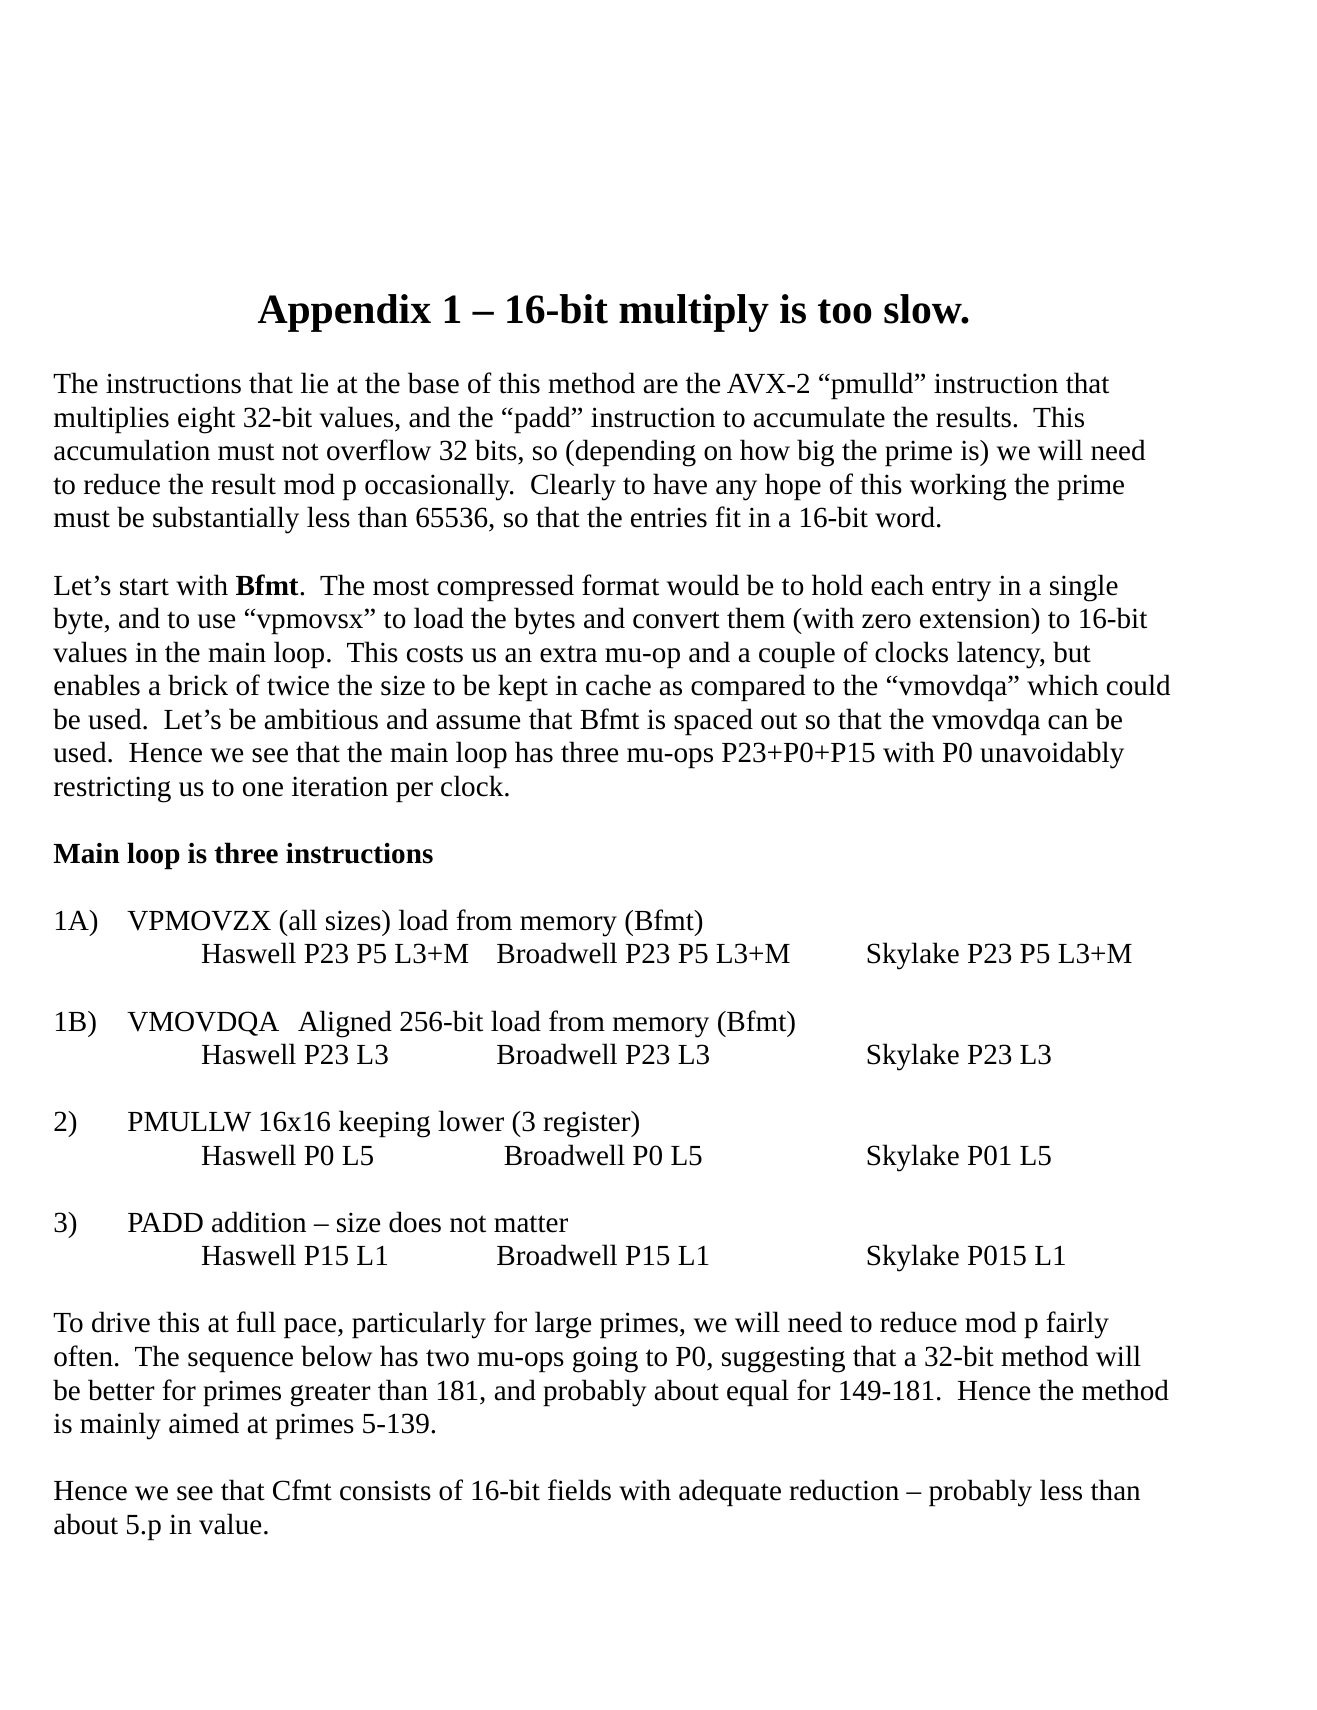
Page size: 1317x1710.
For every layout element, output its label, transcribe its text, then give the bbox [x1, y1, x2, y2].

text Hence we see that Cfmt consists of 16-bit fields with adequate reduction – probably less than about 5.p in value. [53, 1473, 1174, 1540]
text 2) PMULLW 16x16 keeping lower (3 register) [53, 1104, 1174, 1138]
text 1A) VPMOVZX (all sizes) load from memory (Bfmt) [53, 903, 1174, 937]
text The instructions that lie at the base of this method are the AVX-2 “pmulld” instruction that multiplies eight 32-bit values, and the “padd” instruction to accumulate the results. This accumulation must not overflow 32 bits, so (depending on how big the prime is) we will need to reduce the result mod p occasionally. Clearly to have any hope of this working the prime must be substantially less than 65536, so that the entries fit in a 16-bit word. [53, 366, 1174, 534]
text Main loop is three instructions [53, 836, 1174, 869]
text Haswell P23 P5 L3+M Broadwell P23 P5 L3+M Skylake P23 P5 L3+M [53, 937, 1174, 970]
text Appendix 1 – 16-bit multiply is too slow. [53, 285, 1174, 333]
text To drive this at full pace, particularly for large primes, we will need to reduce mod p fairly often. The sequence below has two mu-ops going to P0, suggesting that a 32-bit method will be better for primes greater than 181, and probably about equal for 149-181. Hence the method is mainly aimed at primes 5-139. [53, 1306, 1174, 1440]
text Haswell P23 L3 Broadwell P23 L3 Skylake P23 L3 [53, 1037, 1174, 1071]
text Let’s start with Bfmt. The most compressed format would be to hold each entry in a single byte, and to use “vpmovsx” to load the bytes and convert them (with zero extension) to 16-bit values in the main loop. This costs us an extra mu-op and a couple of clocks latency, but enables a brick of twice the size to be kept in cache as compared to the “vmovdqa” which could be used. Let’s be ambitious and assume that Bfmt is spaced out so that the vmovdqa can be used. Hence we see that the main loop has three mu-ops P23+P0+P15 with P0 unavoidably restricting us to one iteration per clock. [53, 568, 1174, 802]
text 1B) VMOVDQA Aligned 256-bit load from memory (Bfmt) [53, 1004, 1174, 1037]
text 3) PADD addition – size does not matter [53, 1205, 1174, 1238]
text Haswell P0 L5 Broadwell P0 L5 Skylake P01 L5 [53, 1138, 1174, 1171]
text Haswell P15 L1 Broadwell P15 L1 Skylake P015 L1 [53, 1238, 1174, 1272]
